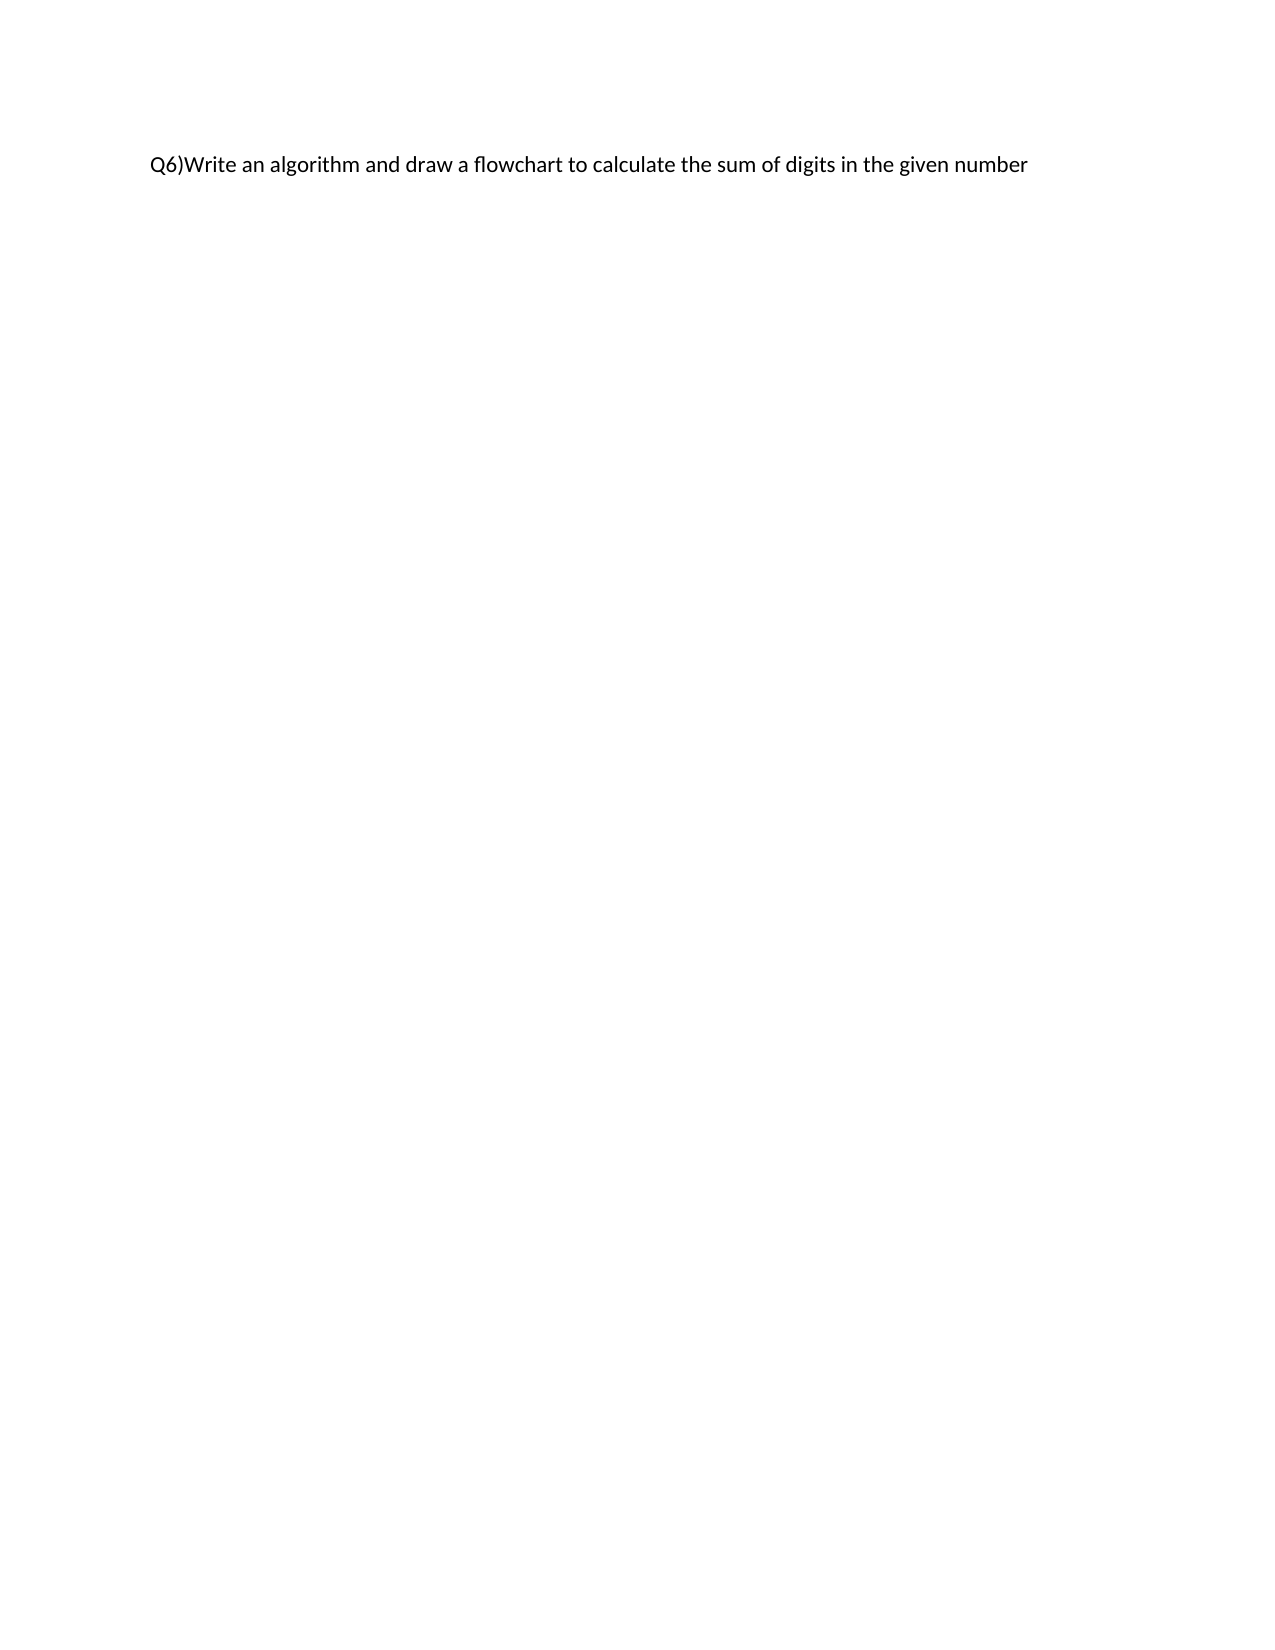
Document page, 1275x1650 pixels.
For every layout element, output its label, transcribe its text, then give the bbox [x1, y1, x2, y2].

text Q6)Write an algorithm and draw a flowchart to calculate the sum of digits in the given number [150, 150, 1125, 178]
